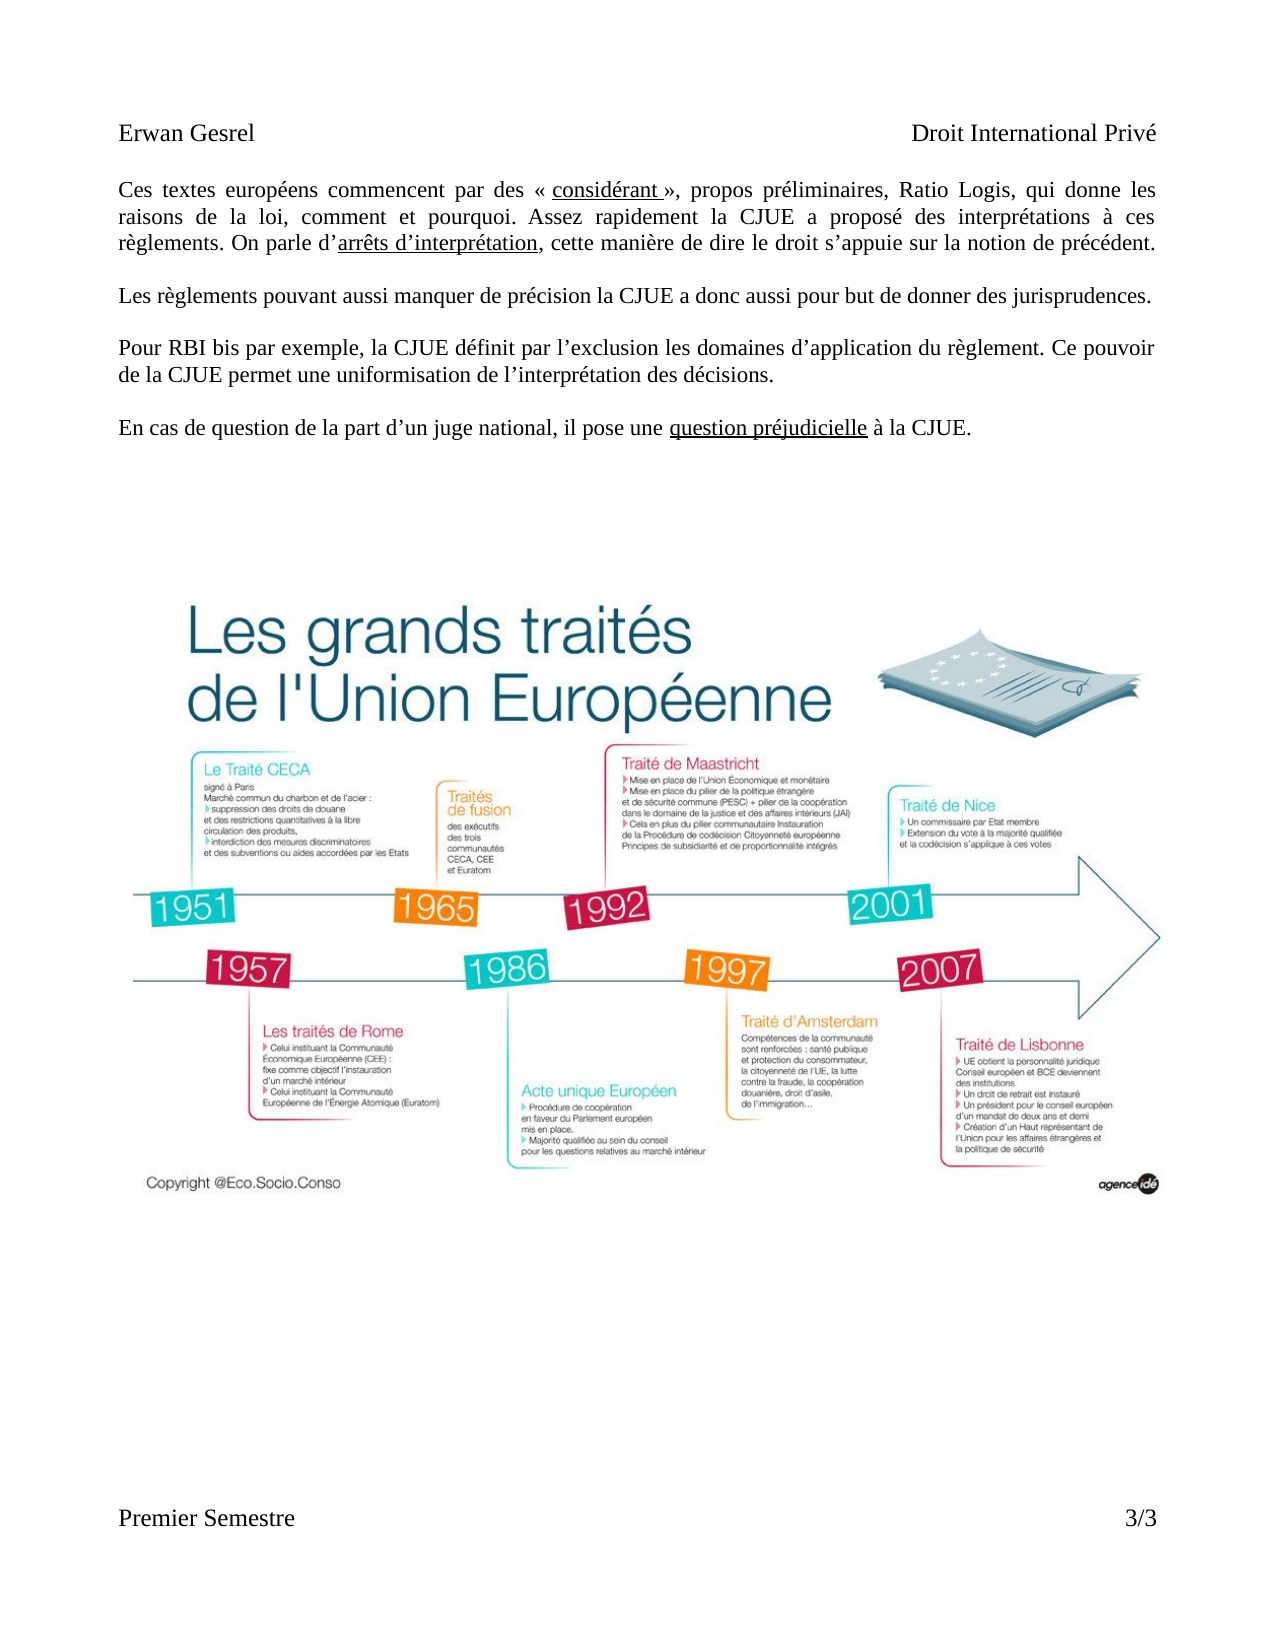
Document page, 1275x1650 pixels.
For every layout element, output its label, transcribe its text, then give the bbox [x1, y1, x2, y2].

text En cas de question de la part d’un juge national, il pose une question préjudicielle à la CJUE. [118, 413, 1157, 440]
picture [133, 593, 1172, 1202]
text Ces textes européens commencent par des « considérant », propos préliminaires, Ratio Logis, qui donne les raisons de la loi, comment et pourquoi. Assez rapidement la CJUE a proposé des interprétations à ces règlements. On parle d’arrêts d’interprétation, cette manière de dire le droit s’appuie sur la notion de précédent. [118, 176, 1157, 282]
text Les règlements pouvant aussi manquer de précision la CJUE a donc aussi pour but de donner des jurisprudences. [118, 282, 1157, 308]
text Pour RBI bis par exemple, la CJUE définit par l’exclusion les domaines d’application du règlement. Ce pouvoir de la CJUE permet une uniformisation de l’interprétation des décisions. [118, 334, 1157, 387]
